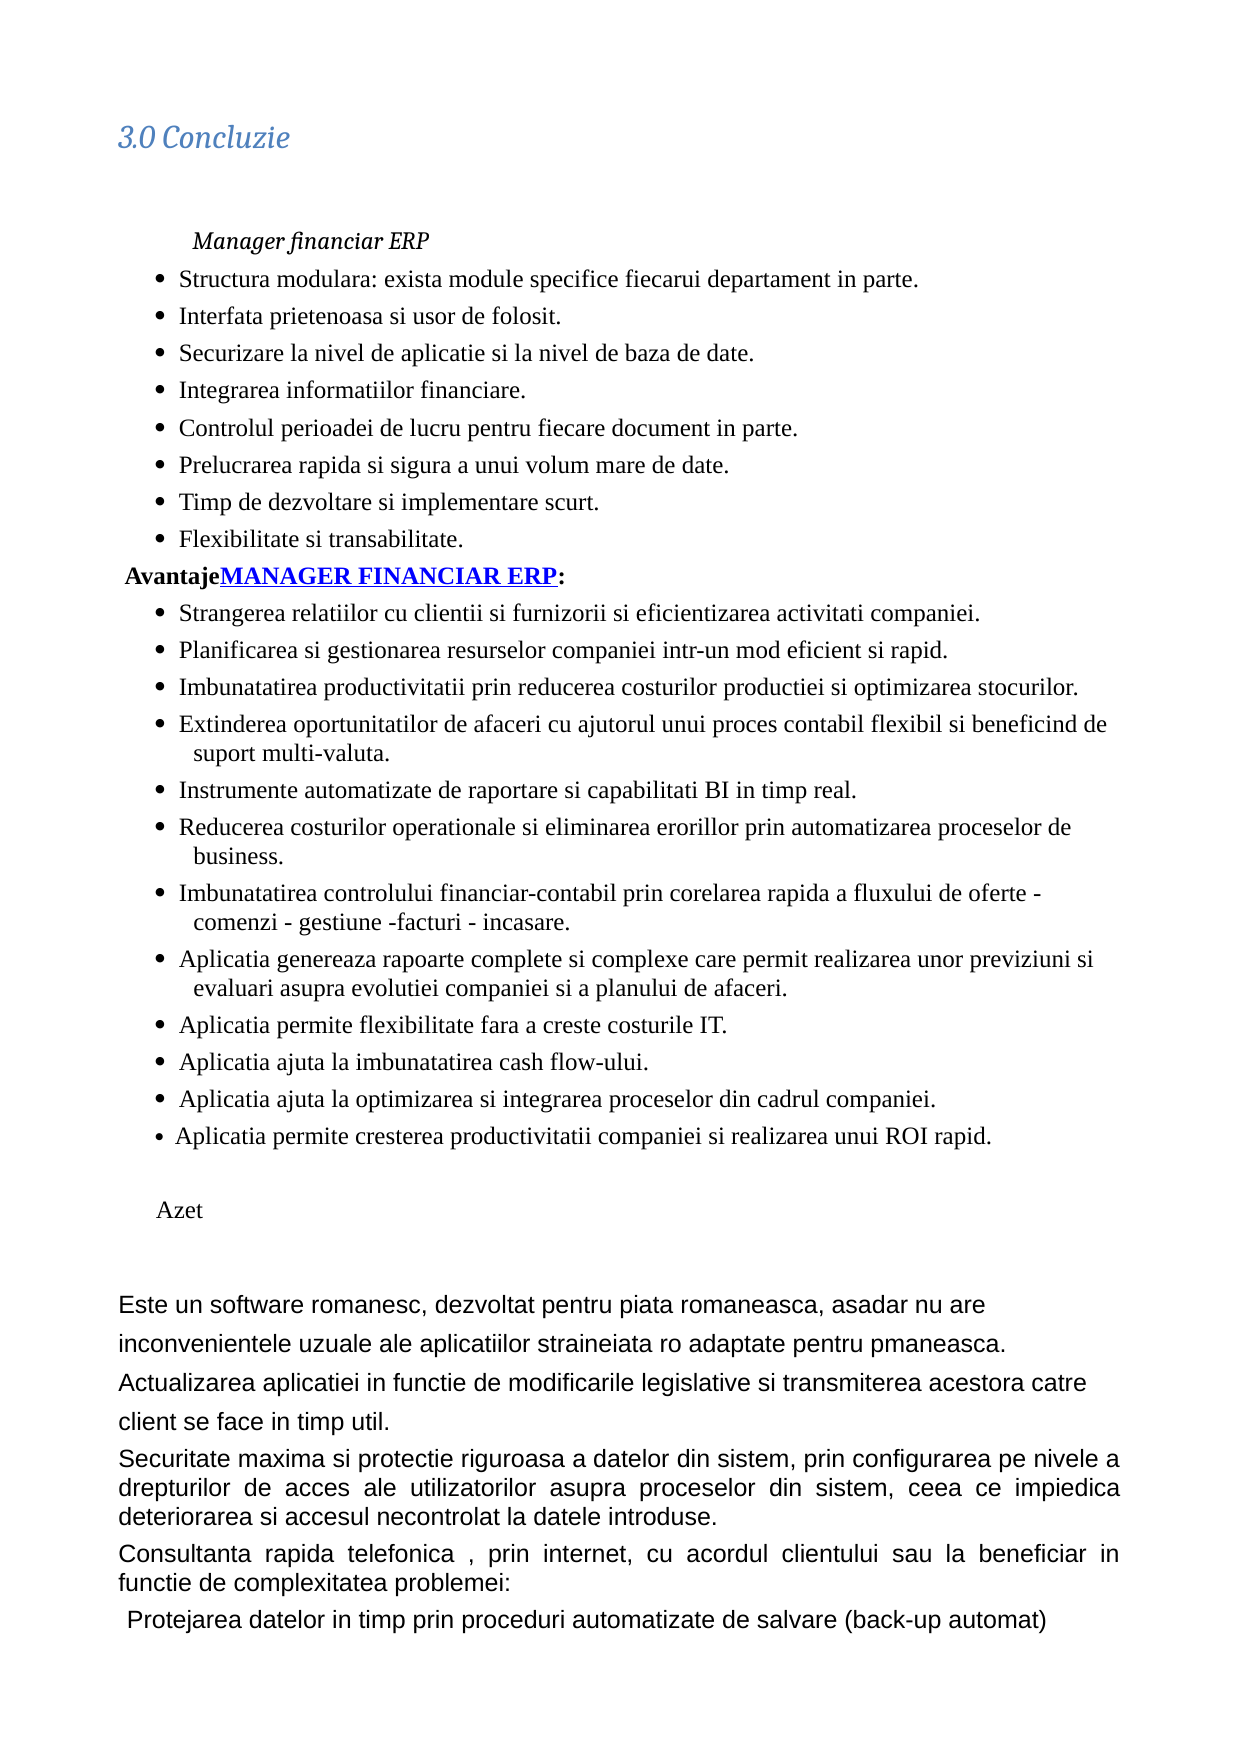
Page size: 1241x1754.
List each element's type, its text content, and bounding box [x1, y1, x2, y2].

text · Prelucrarea rapida si sigura a unui volum mare de date. [156, 450, 1122, 478]
list 3.0 Concluzie [118, 118, 1122, 157]
text Consultanta rapida telefonica , prin internet, cu acordul clientului sau la beneficiar in functie de complexitatea problemei: [118, 1539, 1122, 1596]
text · Imbunatatirea productivitatii prin reducerea costurilor productiei si optimizarea stocurilor. [156, 672, 1122, 701]
text AvantajeMANAGER FINANCIAR ERP: [118, 561, 1122, 590]
text · Controlul perioadei de lucru pentru fiecare document in parte. [156, 413, 1122, 441]
text Securitate maxima si protectie riguroasa a datelor din sistem, prin configurarea pe nivele a drepturilor de acces ale utilizatorilor asupra proceselor din sistem, ceea ce impiedica deteriorarea si accesul necontrolat la datele introduse. [118, 1444, 1122, 1531]
text · Aplicatia ajuta la optimizarea si integrarea proceselor din cadrul companiei. [156, 1084, 1122, 1113]
text · Reducerea costurilor operationale si eliminarea erorillor prin automatizarea proceselor de business. [156, 812, 1122, 870]
text · Securizare la nivel de aplicatie si la nivel de baza de date. [156, 338, 1122, 367]
text · Strangerea relatiilor cu clientii si furnizorii si eficientizarea activitati companiei. [156, 598, 1122, 627]
text · Aplicatia permite cresterea productivitatii companiei si realizarea unui ROI rapid. [156, 1121, 1122, 1150]
text · Aplicatia ajuta la imbunatatirea cash flow-ului. [156, 1047, 1122, 1076]
text · Imbunatatirea controlului financiar-contabil prin corelarea rapida a fluxului de oferte - comenzi - gestiune -facturi - incasare. [156, 878, 1122, 936]
text · Planificarea si gestionarea resurselor companiei intr-un mod eficient si rapid. [156, 635, 1122, 664]
text · Timp de dezvoltare si implementare scurt. [156, 487, 1122, 516]
text · Aplicatia genereaza rapoarte complete si complexe care permit realizarea unor previziuni si evaluari asupra evolutiei companiei si a planului de afaceri. [156, 944, 1122, 1001]
text · Aplicatia permite flexibilitate fara a creste costurile IT. [156, 1010, 1122, 1038]
text Protejarea datelor in timp prin proceduri automatizate de salvare (back-up automat) [120, 1605, 1122, 1633]
text · Flexibilitate si transabilitate. [156, 524, 1122, 553]
text Azet [156, 1195, 1122, 1224]
text Manager financiar ERP [118, 217, 1122, 256]
text Este un software romanesc, dezvoltat pentru piata romaneasca, asadar nu are inconvenientele uzuale ale aplicatiilor straineiata ro adaptate pentru pmaneasca. Actualizarea aplicatiei in functie de modificarile legislative si transmiterea acestora catre client se face in timp util. [118, 1280, 1122, 1436]
text · Structura modulara: exista module specifice fiecarui departament in parte. [156, 264, 1122, 293]
text · Integrarea informatiilor financiare. [156, 376, 1122, 404]
text · Instrumente automatizate de raportare si capabilitati BI in timp real. [156, 775, 1122, 804]
text · Interfata prietenoasa si usor de folosit. [156, 301, 1122, 330]
text · Extinderea oportunitatilor de afaceri cu ajutorul unui proces contabil flexibil si beneficind de suport multi-valuta. [156, 709, 1122, 767]
